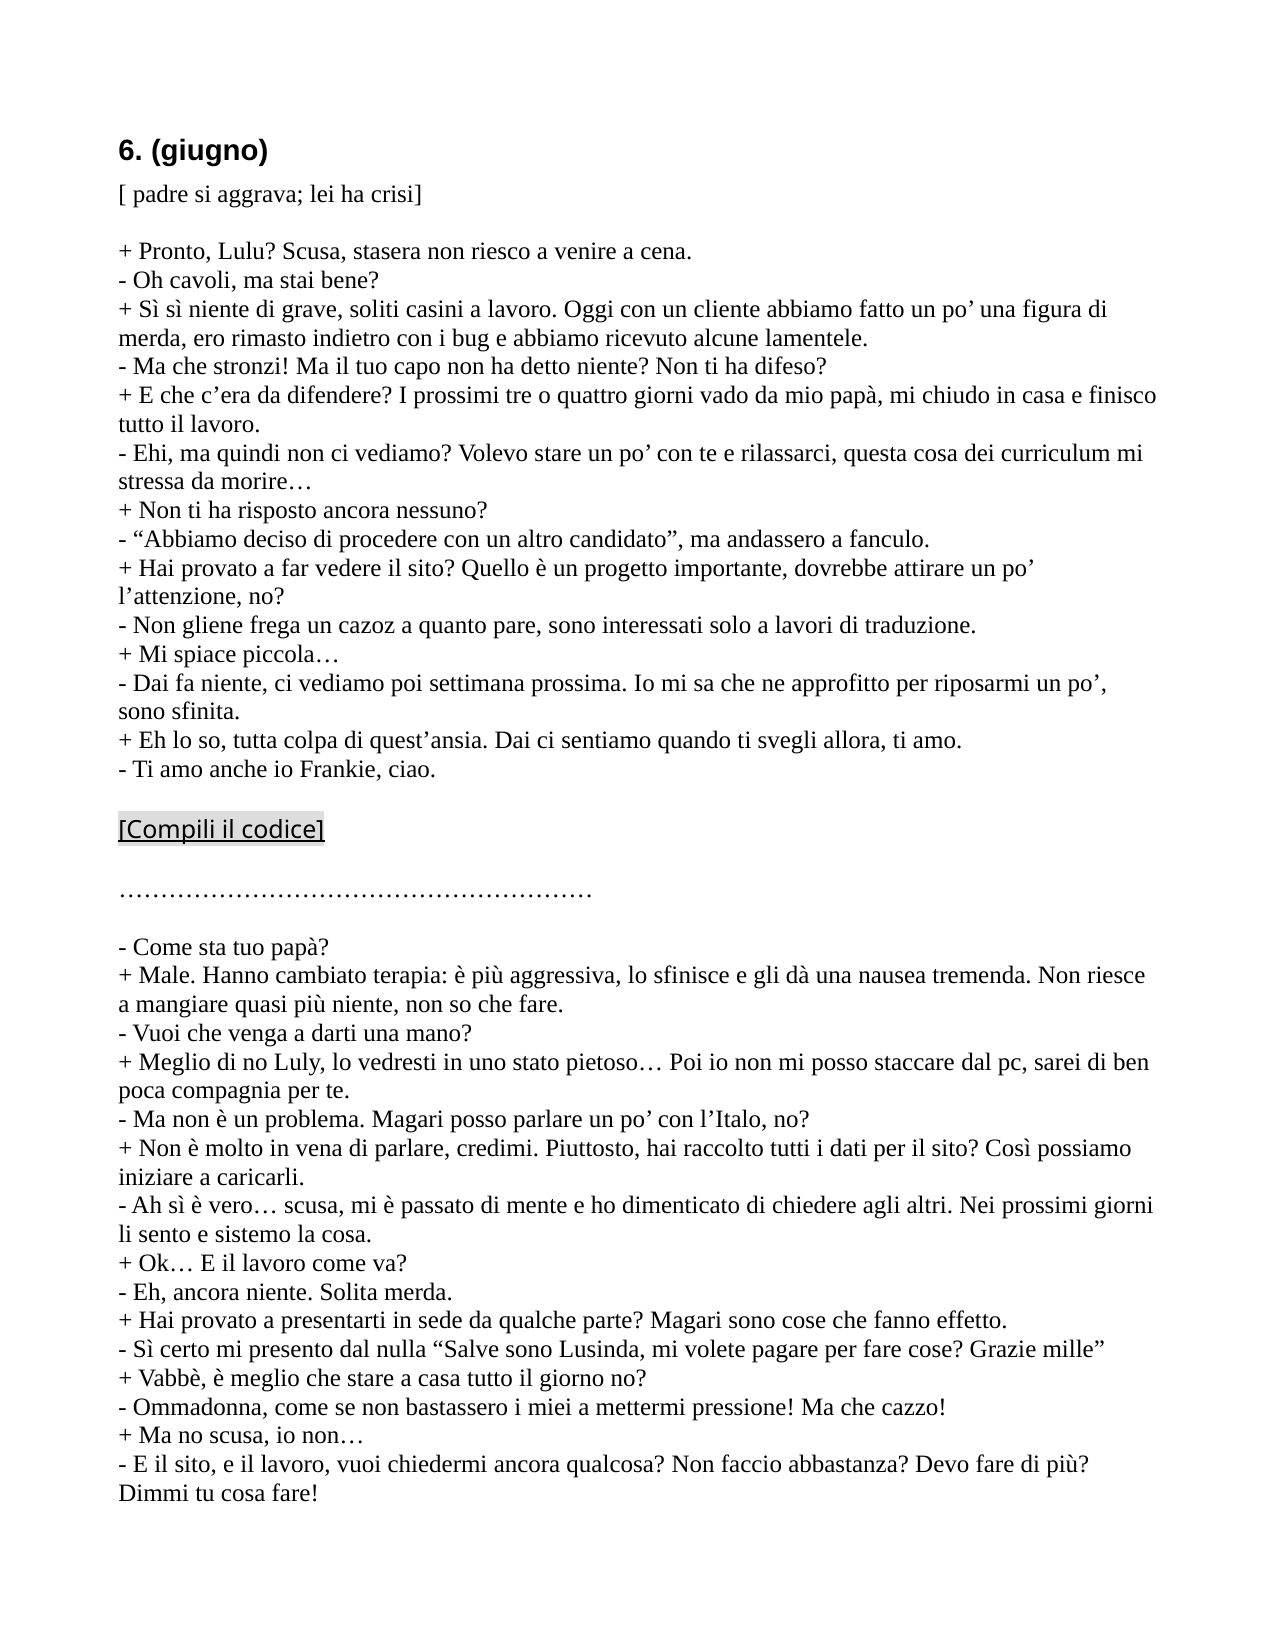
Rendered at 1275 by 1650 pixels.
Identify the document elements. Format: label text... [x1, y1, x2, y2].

subtitle 6. (giugno) [118, 133, 1157, 166]
text + Mi spiace piccola… [118, 639, 1157, 668]
text [Compili il codice] [324, 811, 1157, 846]
text + Hai provato a far vedere il sito? Quello è un progetto importante, dovrebbe attirare un po’ l’attenzione, no? [118, 553, 1157, 610]
text + Non ti ha risposto ancora nessuno? [118, 495, 1157, 524]
text - Oh cavoli, ma stai bene? + Sì sì niente di grave, soliti casini a lavoro. Oggi con un cliente abbiamo fatto un po’ una figura di merda, ero rimasto indietro con i bug e abbiamo ricevuto alcune lamentele. [118, 265, 1157, 351]
text - Ma non è un problema. Magari posso parlare un po’ con l’Italo, no? [118, 1104, 1157, 1133]
text + Vabbè, è meglio che stare a casa tutto il giorno no? [118, 1363, 1157, 1392]
text - E il sito, e il lavoro, vuoi chiedermi ancora qualcosa? Non faccio abbastanza? Devo fare di più? Dimmi tu cosa fare! [118, 1449, 1157, 1507]
text + Ok… E il lavoro come va? - Eh, ancora niente. Solita merda. [118, 1248, 1157, 1306]
text + Non è molto in vena di parlare, credimi. Piuttosto, hai raccolto tutti i dati per il sito? Così possiamo iniziare a caricarli. [118, 1133, 1157, 1191]
text - Ti amo anche io Frankie, ciao. [118, 754, 1157, 783]
text - Ehi, ma quindi non ci vediamo? Volevo stare un po’ con te e rilassarci, questa cosa dei curriculum mi stressa da morire… [118, 438, 1157, 495]
text - Ah sì è vero… scusa, mi è passato di mente e ho dimenticato di chiedere agli altri. Nei prossimi giorni li sento e sistemo la cosa. [118, 1191, 1157, 1248]
text + Pronto, Lulu? Scusa, stasera non riesco a venire a cena. [118, 236, 1157, 265]
text - Dai fa niente, ci vediamo poi settimana prossima. Io mi sa che ne approfitto per riposarmi un po’, sono sfinita. [118, 668, 1157, 725]
text - Vuoi che venga a darti una mano? + Meglio di no Luly, lo vedresti in uno stato pietoso… Poi io non mi posso staccare dal pc, sarei di ben poca compagnia per te. [118, 1018, 1157, 1104]
text + Hai provato a presentarti in sede da qualche parte? Magari sono cose che fanno effetto. [118, 1306, 1157, 1334]
text - Ommadonna, come se non bastassero i miei a mettermi pressione! Ma che cazzo! [118, 1392, 1157, 1421]
text [ padre si aggrava; lei ha crisi] [118, 179, 1157, 208]
text + Eh lo so, tutta colpa di quest’ansia. Dai ci sentiamo quando ti svegli allora, ti amo. [118, 725, 1157, 754]
text - Ma che stronzi! Ma il tuo capo non ha detto niente? Non ti ha difeso? + E che c’era da difendere? I prossimi tre o quattro giorni vado da mio papà, mi chiudo in casa e finisco tutto il lavoro. [118, 351, 1157, 438]
text + Ma no scusa, io non… [118, 1421, 1157, 1449]
text - Non gliene frega un cazoz a quanto pare, sono interessati solo a lavori di traduzione. [118, 610, 1157, 639]
text - “Abbiamo deciso di procedere con un altro candidato”, ma andassero a fanculo. [118, 524, 1157, 553]
text ………………………………………………… [118, 874, 1157, 903]
text - Sì certo mi presento dal nulla “Salve sono Lusinda, mi volete pagare per fare cose? Grazie mille” [118, 1334, 1157, 1363]
text - Come sta tuo papà? + Male. Hanno cambiato terapia: è più aggressiva, lo sfinisce e gli dà una nausea tremenda. Non riesce a mangiare quasi più niente, non so che fare. [118, 932, 1157, 1018]
